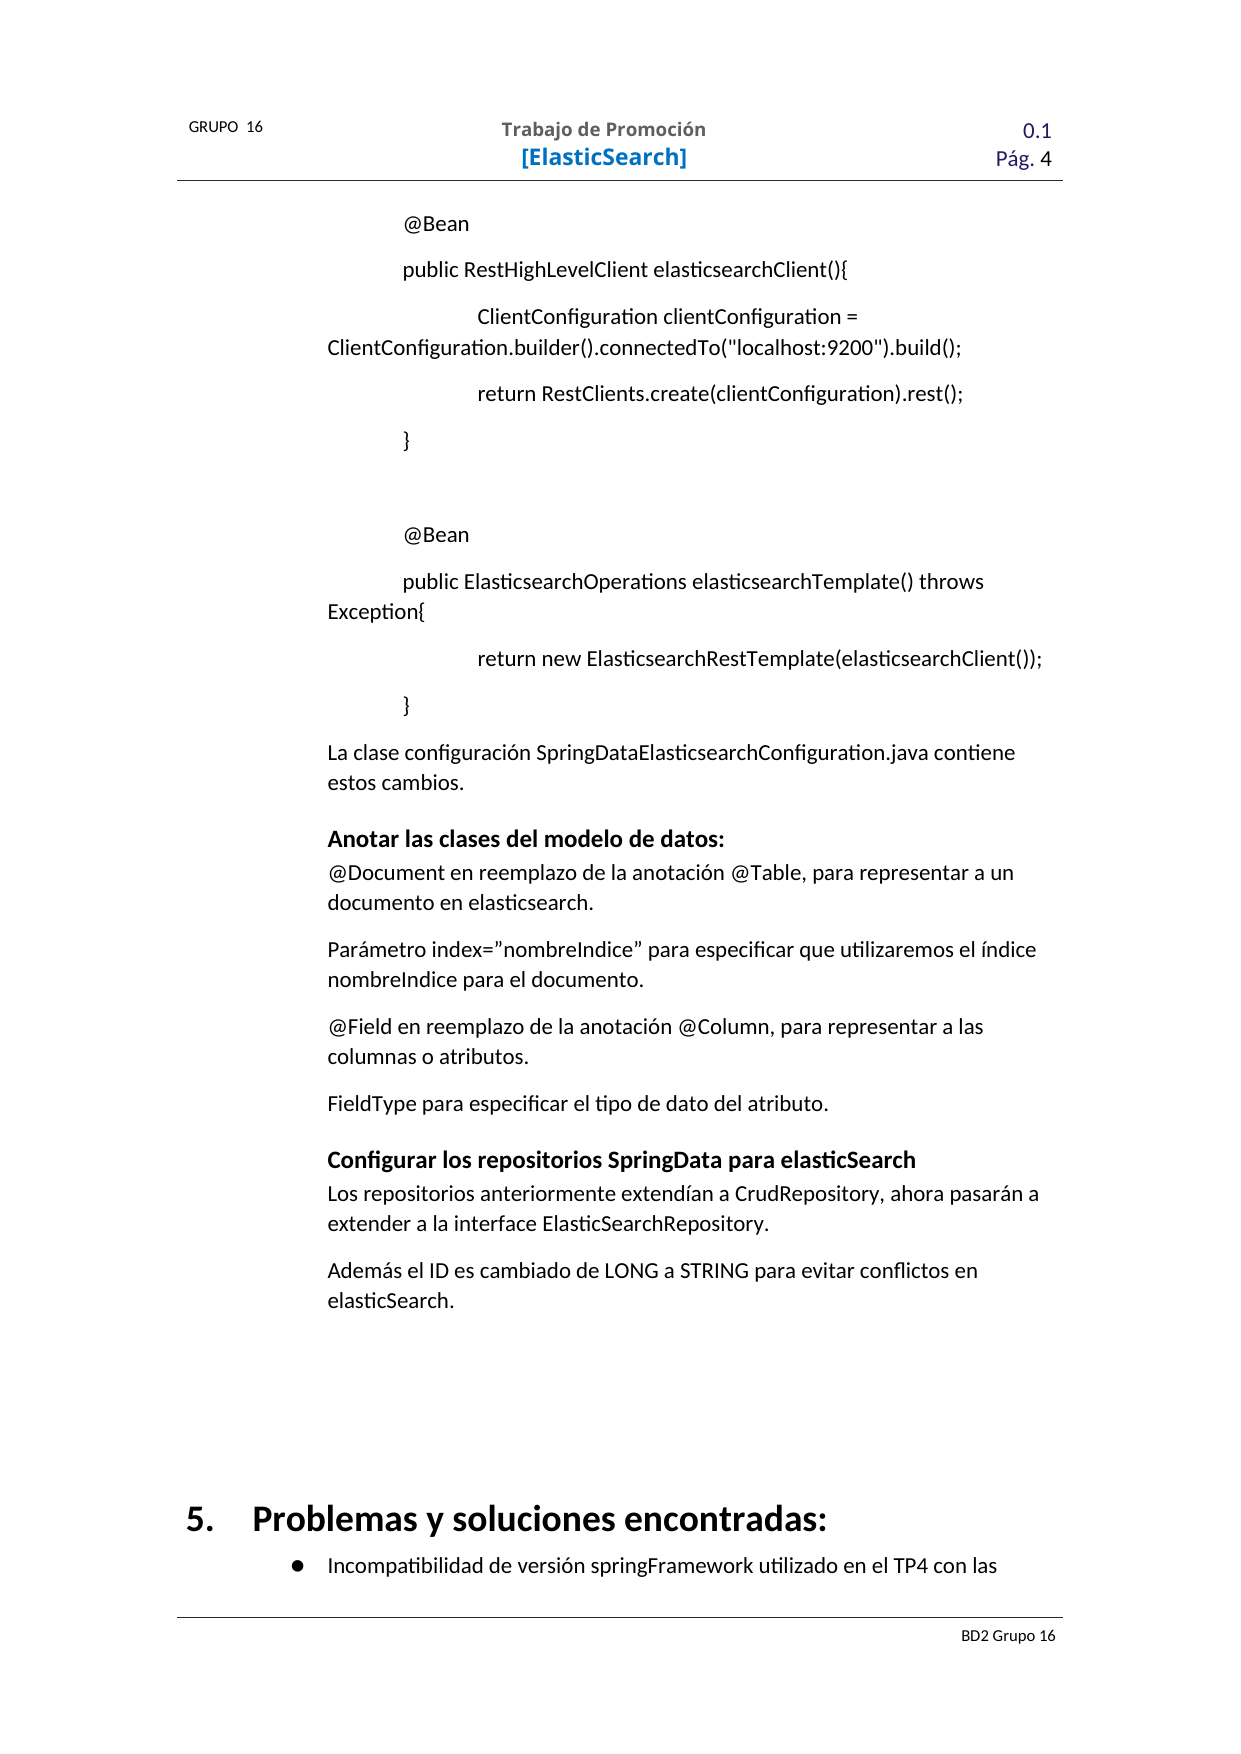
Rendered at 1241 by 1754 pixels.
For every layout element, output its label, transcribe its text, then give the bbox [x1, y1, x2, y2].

text @Field en reemplazo de la anotación @Column, para representar a las columnas o atributos. [327, 1012, 1063, 1070]
text ClientConfiguration clientConfiguration = ClientConfiguration.builder().connectedTo("localhost:9200").build(); [327, 302, 1063, 361]
text return new ElasticsearchRestTemplate(elasticsearchClient()); [327, 644, 1063, 672]
text Los repositorios anteriormente extendían a CrudRepository, ahora pasarán a extender a la interface ElasticSearchRepository. [327, 1179, 1063, 1237]
text } [327, 691, 1063, 719]
text @Bean [327, 520, 1063, 548]
text FieldType para especificar el tipo de dato del atributo. [252, 1089, 1063, 1117]
text Parámetro index=”nombreIndice” para especificar que utilizaremos el índice nombreIndice para el documento. [327, 935, 1063, 993]
text public RestHighLevelClient elasticsearchClient(){ [327, 256, 1063, 284]
text return RestClients.create(clientConfiguration).rest(); [327, 379, 1063, 408]
text Además el ID es cambiado de LONG a STRING para evitar conflictos en elasticSearch. [327, 1256, 1063, 1314]
list Incompatibilidad de versión springFramework utilizado en el TP4 con las [290, 1549, 1063, 1579]
text La clase configuración SpringDataElasticsearchConfiguration.java contiene estos cambios. [327, 738, 1063, 796]
subtitle Anotar las clases del modelo de datos: [327, 823, 1063, 854]
text @Document en reemplazo de la anotación @Table, para representar a un documento en elasticsearch. [327, 858, 1063, 916]
subtitle Configurar los repositorios SpringData para elasticSearch [252, 1144, 1063, 1175]
text public ElasticsearchOperations elasticsearchTemplate() throws Exception{ [327, 567, 1063, 625]
text @Bean [327, 209, 1063, 237]
text } [327, 426, 1063, 454]
subtitle Problemas y soluciones encontradas: [215, 1495, 1063, 1541]
